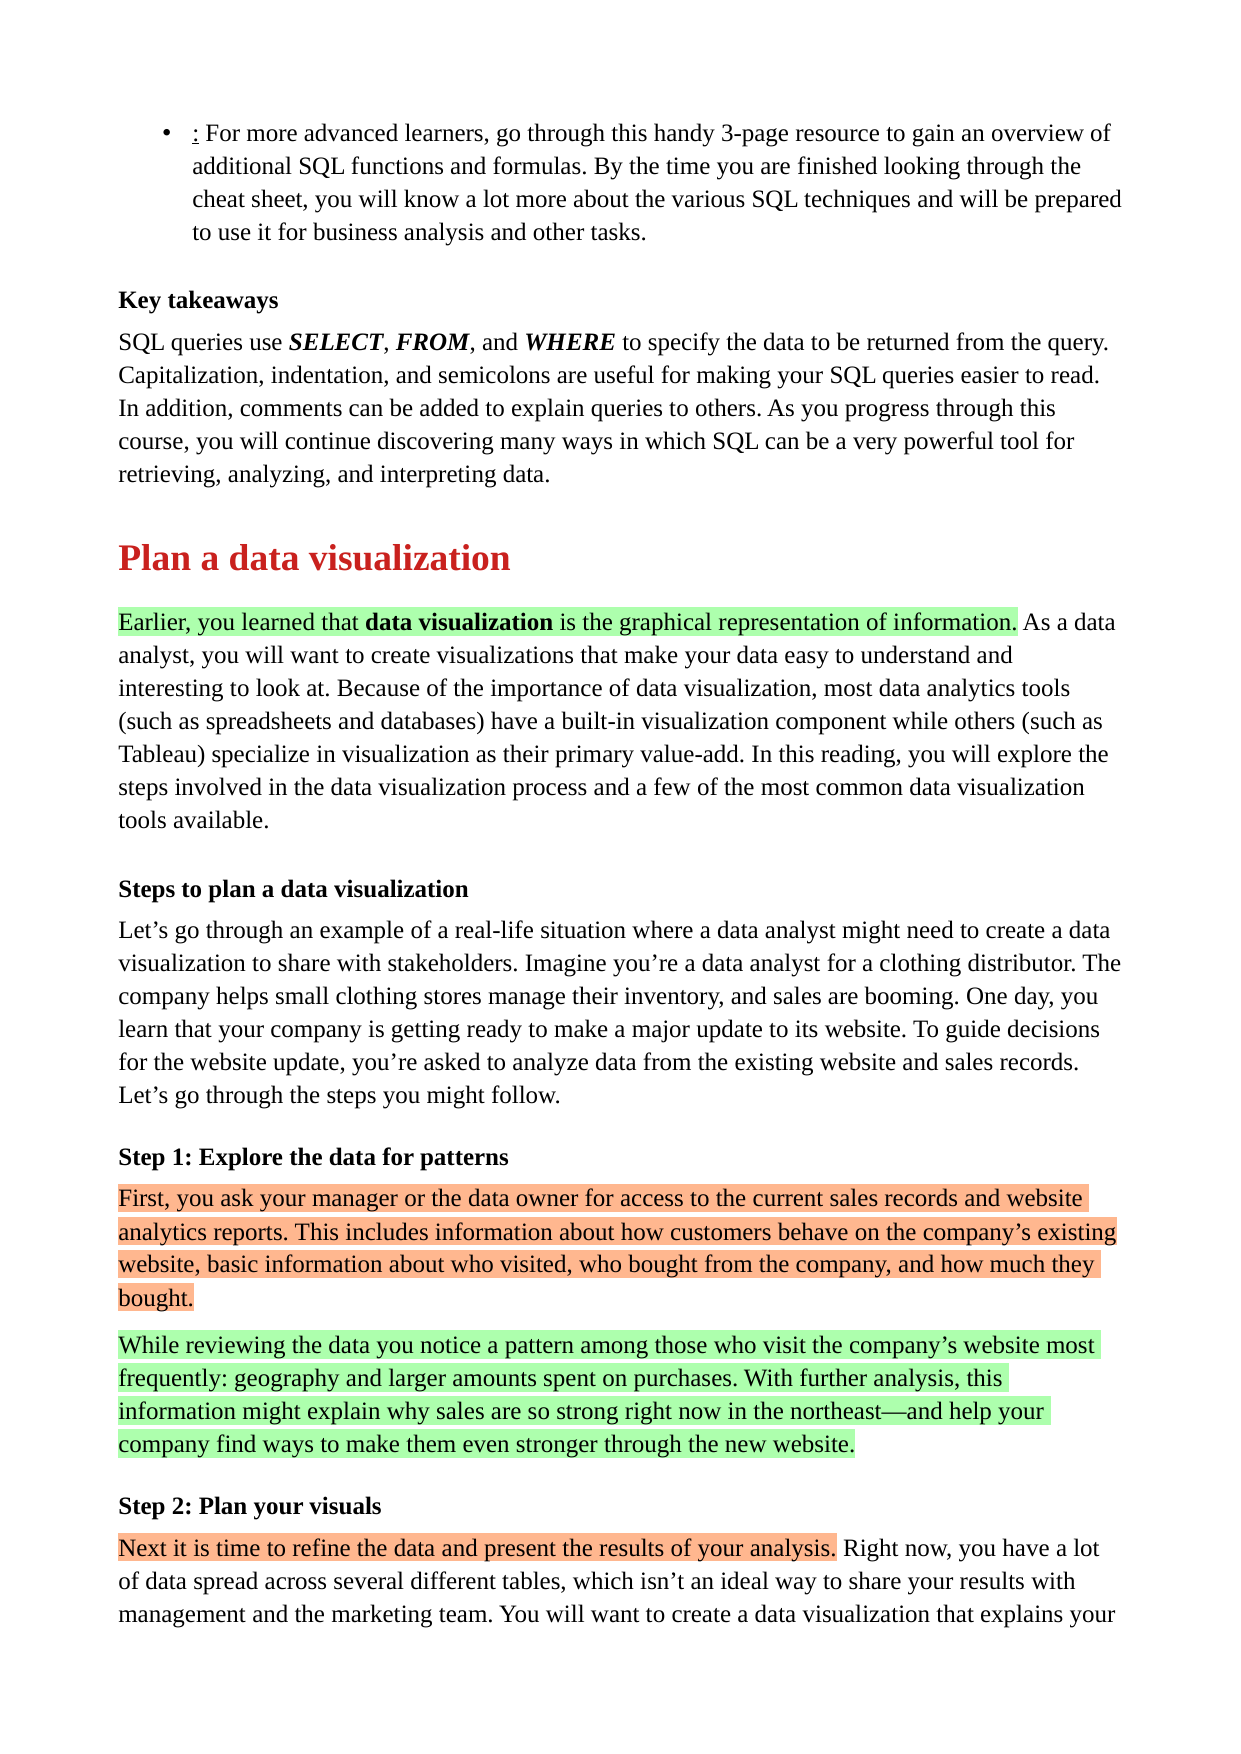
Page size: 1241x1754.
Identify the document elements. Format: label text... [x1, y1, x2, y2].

text Let’s go through an example of a real-life situation where a data analyst might need to create a data visualization to share with stakeholders. Imagine you’re a data analyst for a clothing distributor. The company helps small clothing stores manage their inventory, and sales are booming. One day, you learn that your company is getting ready to make a major update to its website. To guide decisions for the website update, you’re asked to analyze data from the existing website and sales records. Let’s go through the steps you might follow. [118, 915, 1122, 1109]
subtitle Step 2: Plan your visuals [118, 1491, 1122, 1520]
subtitle Steps to plan a data visualization [118, 874, 1122, 902]
text Plan a data visualization [118, 535, 1122, 578]
text Next it is time to refine the data and present the results of your analysis. Right now, you have a lot of data spread across several different tables, which isn’t an ideal way to share your results with management and the marketing team. You will want to create a data visualization that explains your [118, 1533, 1122, 1627]
text First, you ask your manager or the data owner for access to the current sales records and website analytics reports. This includes information about how customers behave on the company’s existing website, basic information about who visited, who bought from the company, and how much they bought. [118, 1183, 1122, 1311]
text SQL queries use SELECT, FROM, and WHERE to specify the data to be returned from the query. Capitalization, indentation, and semicolons are useful for making your SQL queries easier to read. In addition, comments can be added to explain queries to others. As you progress through this course, you will continue discovering many ways in which SQL can be a very powerful tool for retrieving, analyzing, and interpreting data. [118, 327, 1122, 488]
list : For more advanced learners, go through this handy 3-page resource to gain an overview of additional SQL functions and formulas. By the time you are finished looking through the cheat sheet, you will know a lot more about the various SQL techniques and will be prepared to use it for business analysis and other tasks. [162, 118, 1122, 246]
subtitle Step 1: Explore the data for patterns [118, 1142, 1122, 1171]
text Earlier, you learned that data visualization is the graphical representation of information. As a data analyst, you will want to create visualizations that make your data easy to understand and interesting to look at. Because of the importance of data visualization, most data analytics tools (such as spreadsheets and databases) have a built-in visualization component while others (such as Tableau) specialize in visualization as their primary value-add. In this reading, you will explore the steps involved in the data visualization process and a few of the most common data visualization tools available. [118, 607, 1122, 834]
subtitle Key takeaways [118, 286, 1122, 314]
text While reviewing the data you notice a pattern among those who visit the company’s website most frequently: geography and larger amounts spent on purchases. With further analysis, this information might explain why sales are so strong right now in the northeast—and help your company find ways to make them even stronger through the new website. [118, 1330, 1122, 1458]
